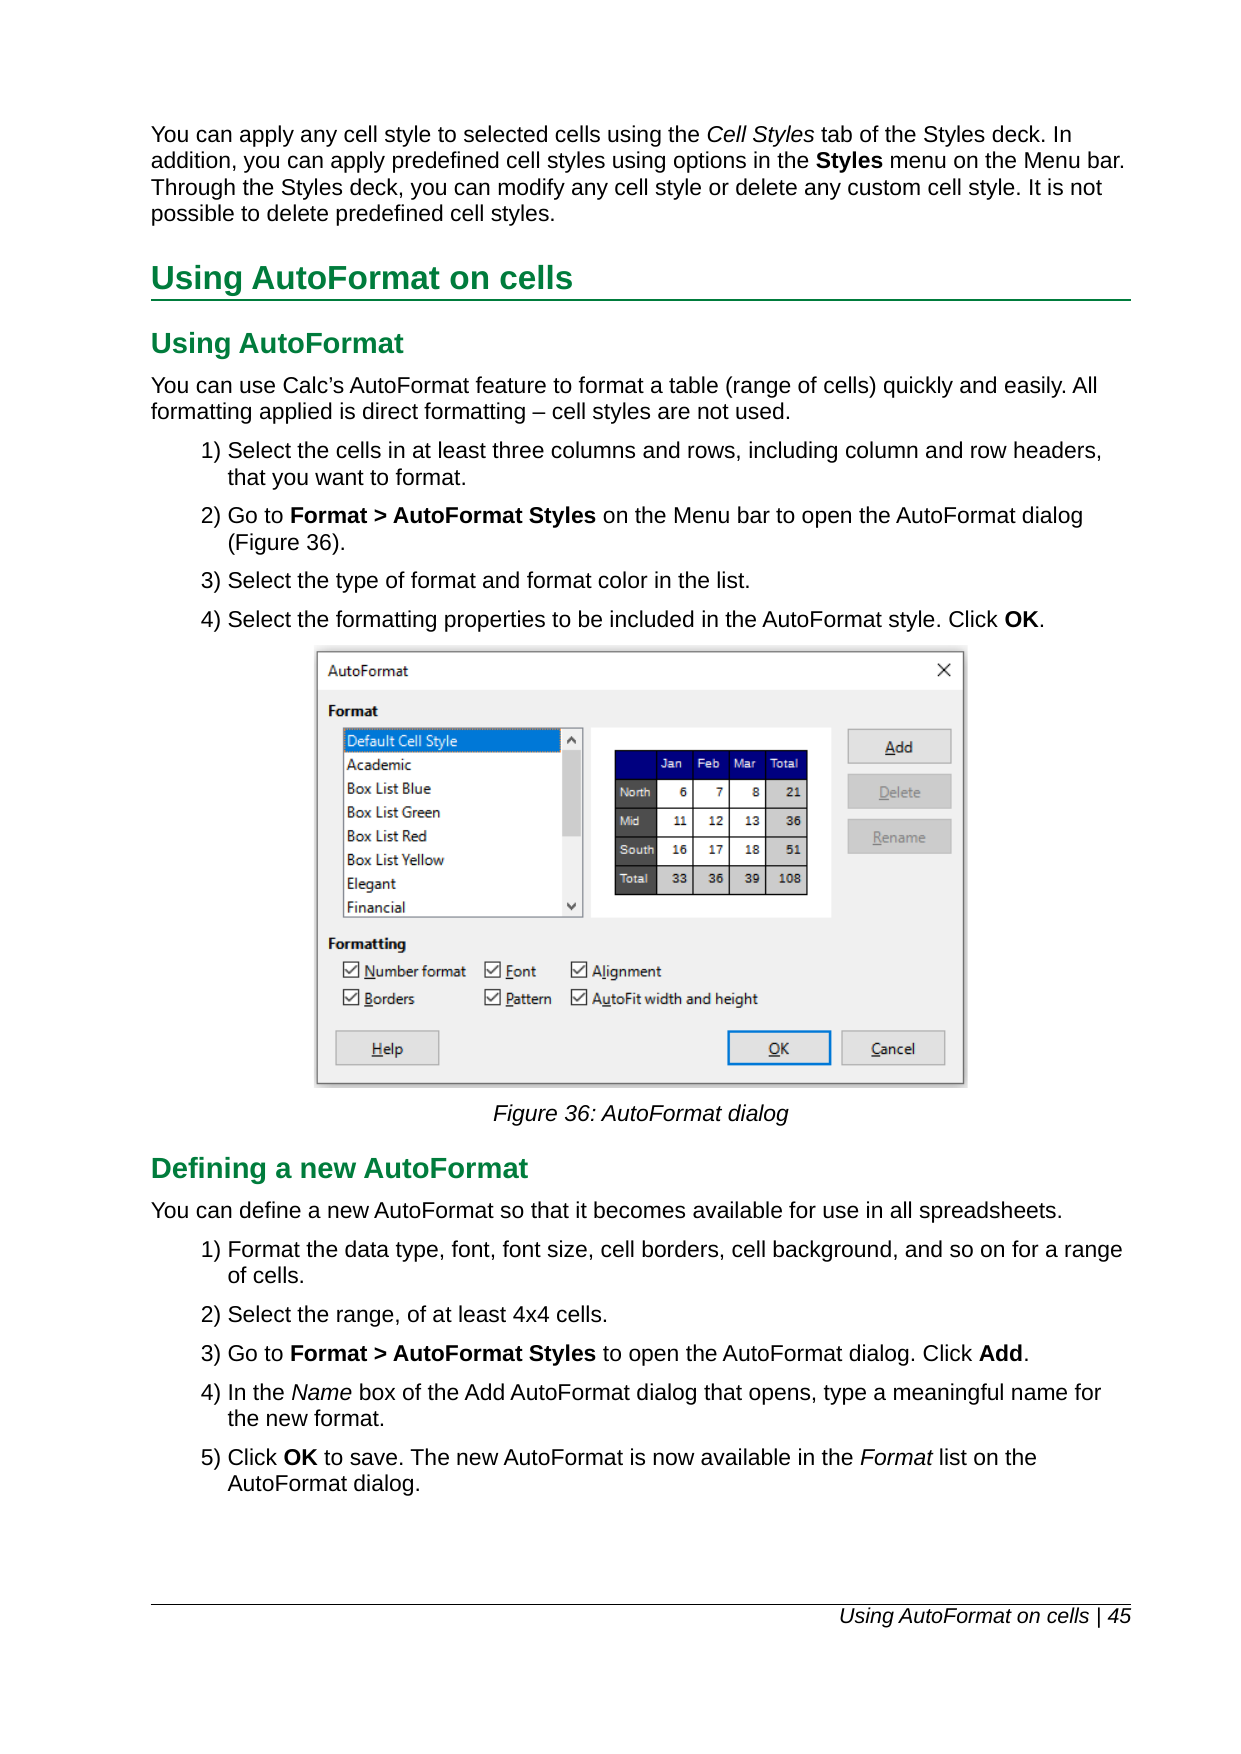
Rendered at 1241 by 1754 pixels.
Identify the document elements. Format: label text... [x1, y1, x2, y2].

list Format the data type, font, font size, cell borders, cell background, and so on for a range of cells. [227, 1236, 1131, 1288]
subtitle Using AutoFormat on cells [151, 258, 1131, 299]
list Select the cells in at least three columns and rows, including column and row headers, that you want to format. [227, 437, 1131, 490]
list Select the range, of at least 4x4 cells. [227, 1301, 1131, 1327]
text You can apply any cell style to selected cells using the Cell Styles tab of the Styles deck. In addition, you can apply predefined cell styles using options in the Styles menu on the Menu bar. Through the Styles deck, you can modify any cell style or delete any custom cell style. It is not possible to delete predefined cell styles. [151, 121, 1131, 226]
list Click OK to save. The new AutoFormat is now available in the Format list on the AutoFormat dialog. [227, 1444, 1131, 1497]
picture [313, 645, 968, 1088]
list In the Name box of the Add AutoFormat dialog that opens, type a meaningful name for the new format. [227, 1379, 1131, 1431]
list Select the type of format and format color in the list. [227, 567, 1131, 594]
list Go to Format > AutoFormat Styles on the Menu bar to open the AutoFormat dialog (Figure 36). [227, 502, 1131, 555]
subtitle Using AutoFormat [151, 326, 1131, 359]
list Select the formatting properties to be included in the AutoFormat style. Click OK. [227, 606, 1131, 633]
text Figure 36: AutoFormat dialog [314, 1100, 968, 1126]
subtitle Defining a new AutoFormat [151, 1151, 1131, 1184]
list You can use Calc’s AutoFormat feature to format a table (range of cells) quickly and easily. All formatting applied is direct formatting – cell styles are not used. [151, 372, 1131, 424]
list You can define a new AutoFormat so that it becomes available for use in all spreadsheets. [151, 1197, 1131, 1223]
list Go to Format > AutoFormat Styles to open the AutoFormat dialog. Click Add. [227, 1340, 1131, 1366]
